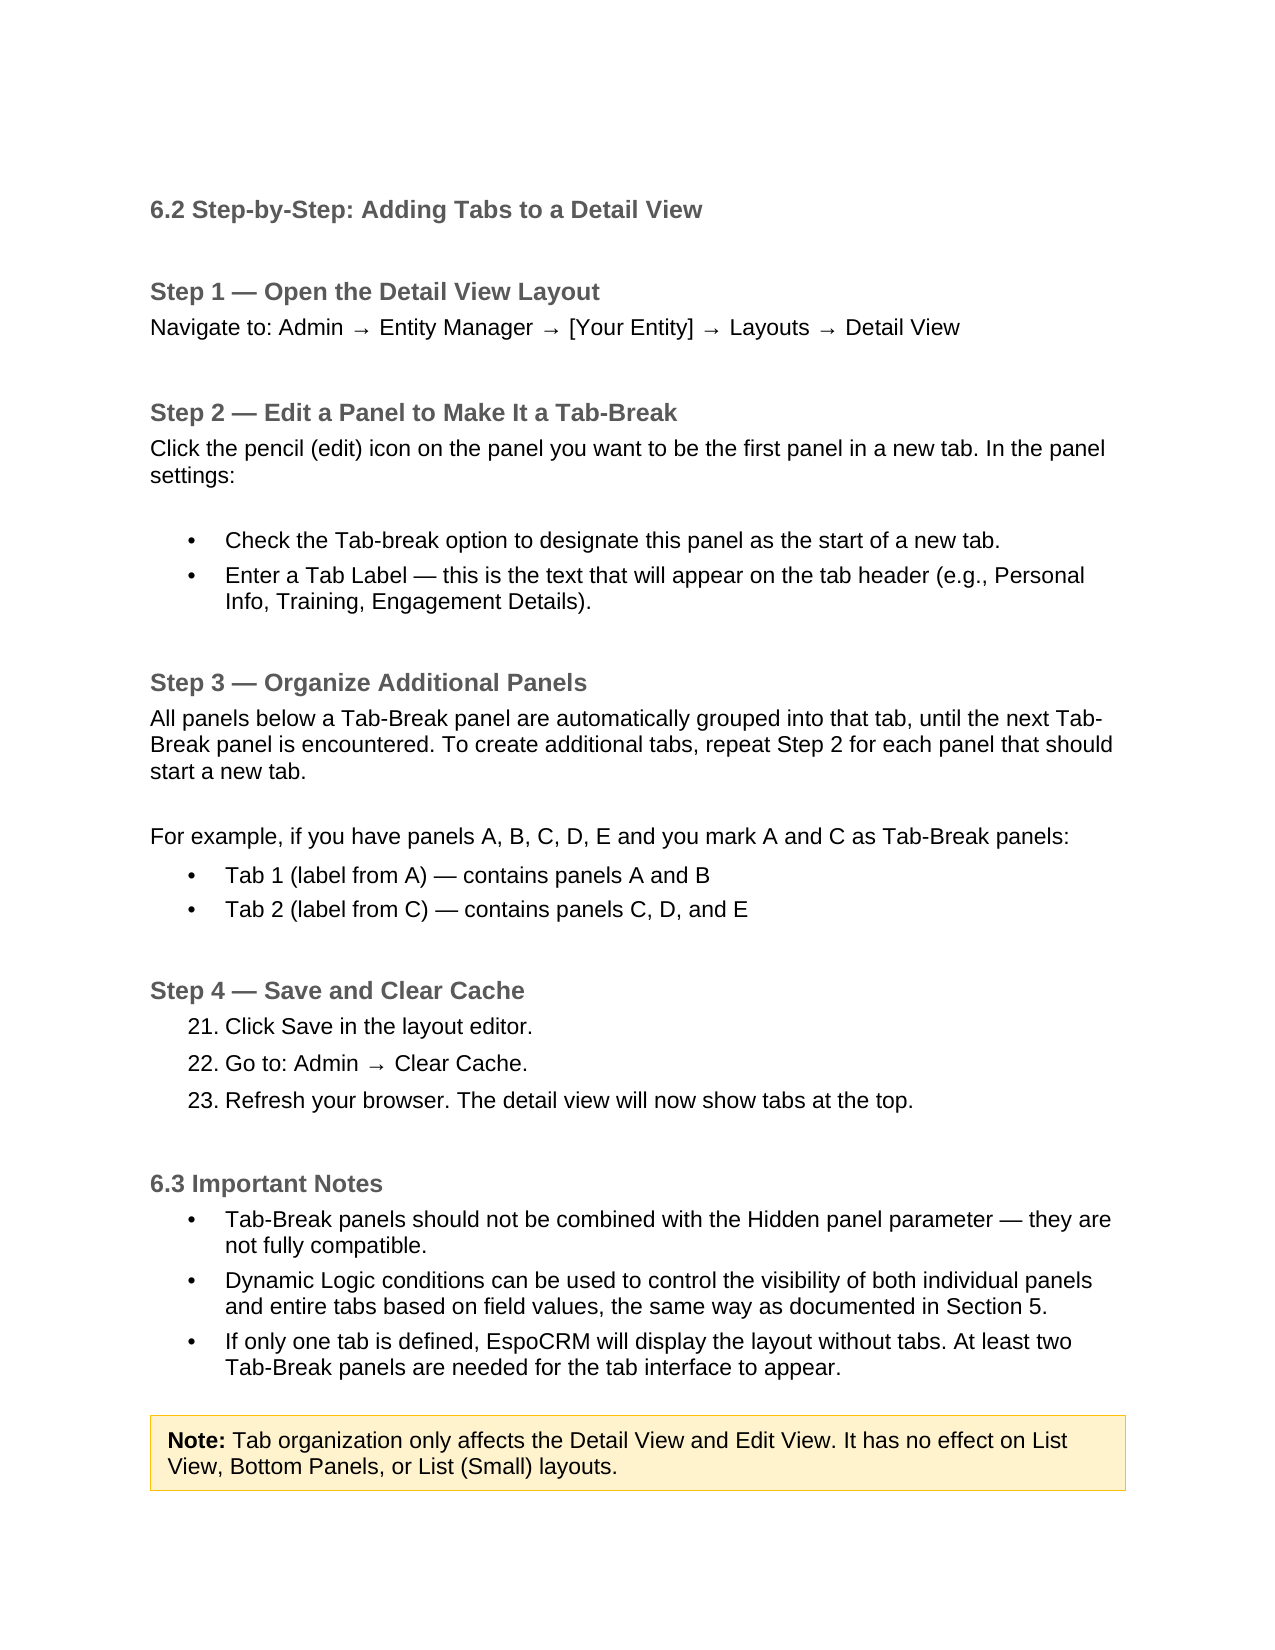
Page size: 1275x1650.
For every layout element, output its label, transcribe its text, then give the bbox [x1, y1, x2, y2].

list Tab 2 (label from C) — contains panels C, D, and E [187, 896, 1125, 923]
text Click the pencil (edit) icon on the panel you want to be the first panel in a new tab. In the panel settings: [150, 435, 1125, 488]
text All panels below a Tab-Break panel are automatically grouped into that tab, until the next Tab-Break panel is encountered. To create additional tabs, repeat Step 2 for each panel that should start a new tab. [150, 705, 1125, 784]
subtitle Step 4 — Save and Clear Cache [150, 976, 1125, 1005]
subtitle Step 2 — Edit a Panel to Make It a Tab-Break [150, 398, 1125, 427]
list Click Save in the layout editor. [187, 1013, 1125, 1039]
list Check the Tab-break option to designate this panel as the start of a new tab. [187, 527, 1125, 553]
subtitle Step 1 — Open the Detail View Layout [150, 277, 1125, 306]
subtitle Step 3 — Organize Additional Panels [150, 668, 1125, 697]
subtitle 6.3 Important Notes [150, 1169, 1125, 1197]
subtitle 6.2 Step-by-Step: Adding Tabs to a Detail View [150, 195, 1125, 224]
text For example, if you have panels A, B, C, D, E and you mark A and C as Tab-Break panels: [150, 823, 1125, 849]
list Refresh your browser. The detail view will now show tabs at the top. [187, 1087, 1125, 1113]
list Tab-Break panels should not be combined with the Hidden panel parameter — they are not fully compatible. [187, 1206, 1125, 1258]
list Enter a Tab Label — this is the text that will appear on the tab header (e.g., Personal Info, Training, Engagement Details). [187, 562, 1125, 614]
table_header Note: Tab organization only affects the Detail View and Edit View. It has no effect on List View, Bottom Panels, or List (Small) layouts. [151, 1416, 1125, 1490]
text Navigate to: Admin → Entity Manager → [Your Entity] → Layouts → Detail View [150, 314, 1125, 341]
list Go to: Admin → Clear Cache. [187, 1050, 1125, 1076]
list Tab 1 (label from A) — contains panels A and B [187, 862, 1125, 888]
list If only one tab is defined, EspoCRM will display the layout without tabs. At least two Tab-Break panels are needed for the tab interface to appear. [187, 1328, 1125, 1381]
list Dynamic Logic conditions can be used to control the visibility of both individual panels and entire tabs based on field values, the same way as documented in Section 5. [187, 1267, 1125, 1319]
